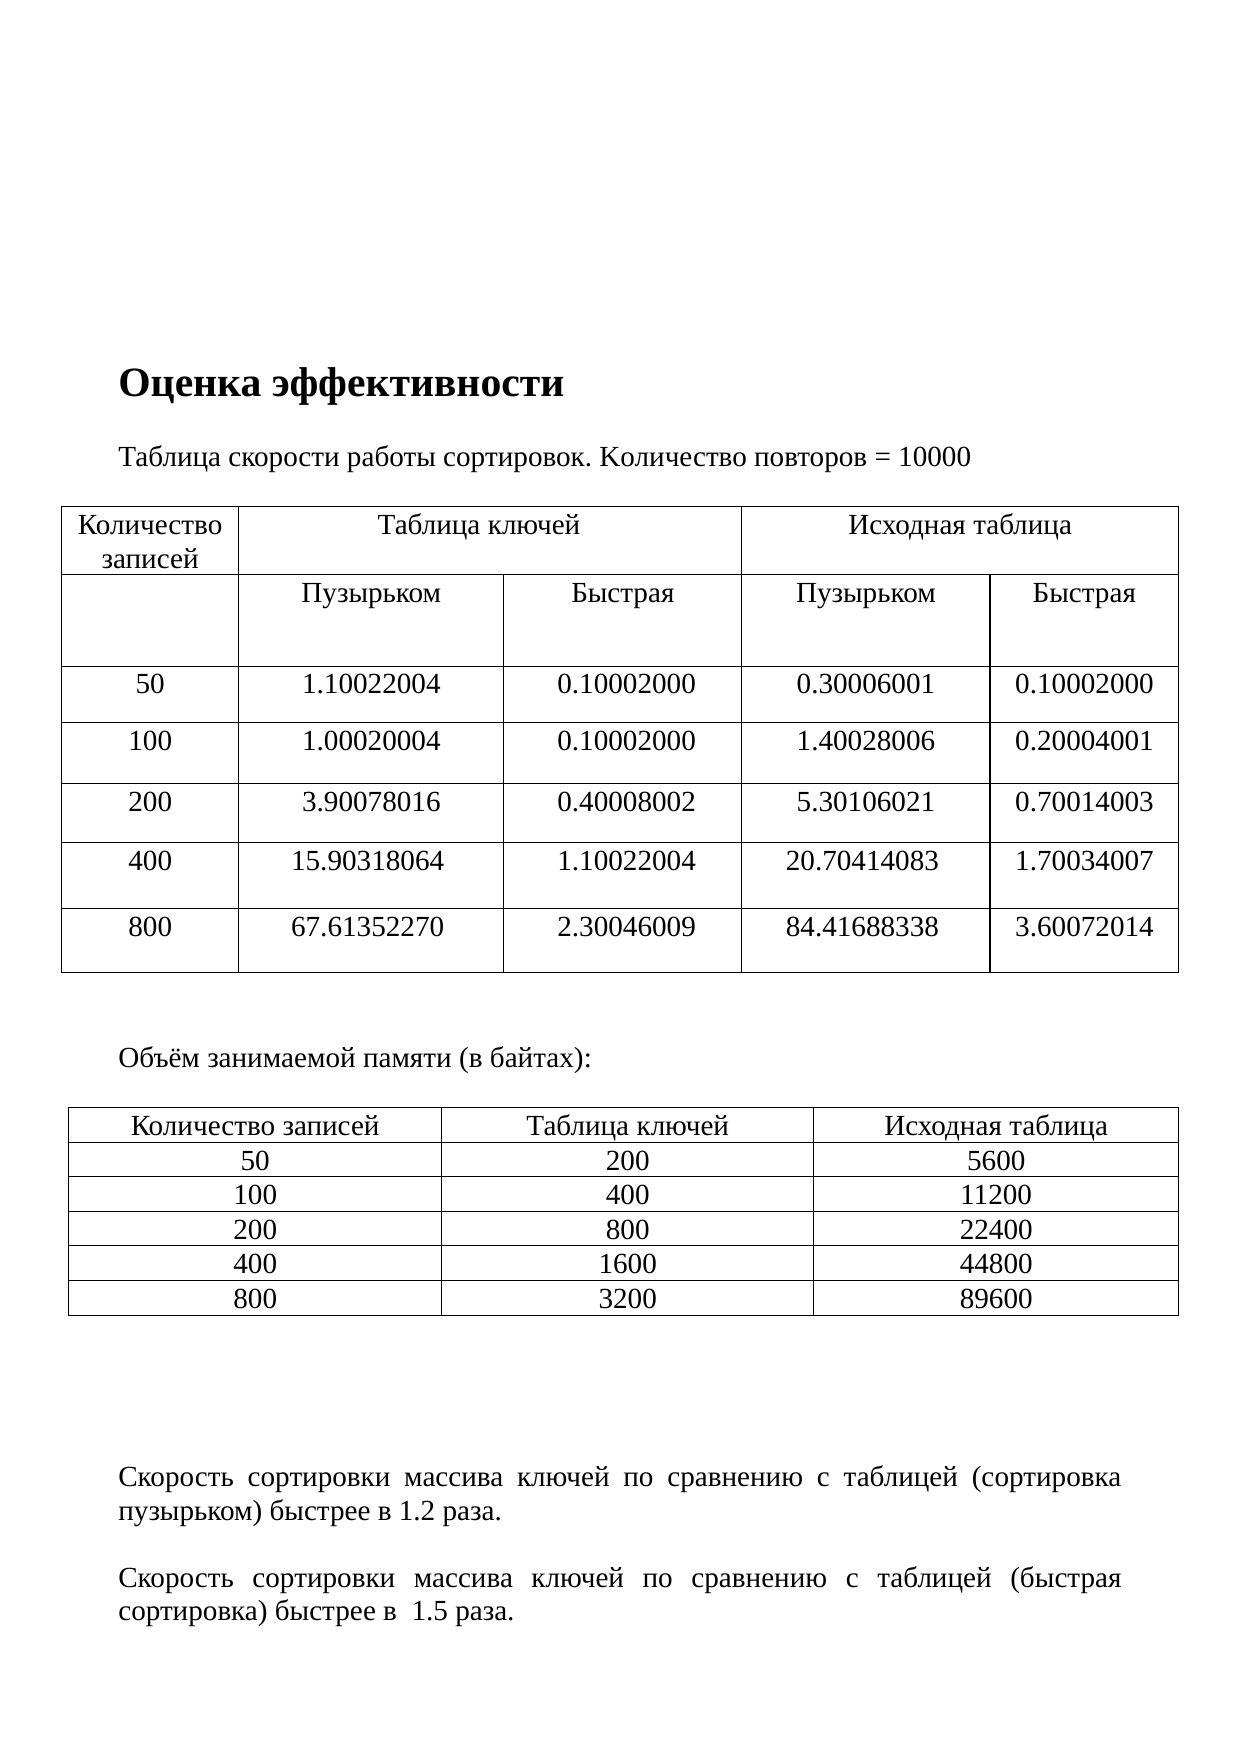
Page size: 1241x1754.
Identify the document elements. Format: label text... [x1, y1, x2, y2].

table_cell 400 [62, 843, 238, 908]
table_header Таблица ключей [442, 1108, 813, 1142]
table_cell 5.30106021 [742, 784, 989, 842]
table_cell 0.20004001 [991, 723, 1178, 783]
table_cell 2.30046009 [504, 909, 741, 972]
table_cell 1600 [442, 1246, 813, 1280]
table_cell 89600 [814, 1281, 1178, 1314]
table_cell 0.10002000 [504, 723, 741, 783]
table_cell 5600 [814, 1143, 1178, 1176]
text Оценка эффективности [118, 358, 1122, 406]
table_cell 67.61352270 [239, 909, 503, 972]
text Таблица скорости работы сортировок. Kоличество повторов = 10000 [118, 439, 1122, 473]
table_cell 200 [62, 784, 238, 842]
table_cell 1.40028006 [742, 723, 989, 783]
table_header Количество записей [62, 507, 238, 574]
table_cell 800 [442, 1212, 813, 1245]
table_cell 800 [69, 1281, 441, 1314]
table_cell 1.10022004 [504, 843, 741, 908]
text Скорость сортировки массива ключей по сравнению с таблицей (сортировка пузырьком) быстрее в 1.2 раза. [118, 1459, 1122, 1526]
table_cell 100 [62, 723, 238, 783]
table_cell 50 [62, 667, 238, 722]
table_cell 0.40008002 [504, 784, 741, 842]
table_cell 11200 [814, 1177, 1178, 1211]
table_header Таблица ключей [239, 507, 741, 574]
table_cell [62, 575, 238, 666]
table_cell 100 [69, 1177, 441, 1211]
table_cell 22400 [814, 1212, 1178, 1245]
table_cell 84.41688338 [742, 909, 989, 972]
table_cell Быстрая [991, 575, 1178, 666]
table_cell 0.10002000 [991, 667, 1178, 722]
table_cell Пузырьком [239, 575, 503, 666]
table_cell Быстрая [504, 575, 741, 666]
table_cell 1.70034007 [991, 843, 1178, 908]
table_cell Пузырьком [742, 575, 989, 666]
table_cell 800 [62, 909, 238, 972]
table_cell 15.90318064 [239, 843, 503, 908]
table_cell 0.30006001 [742, 667, 989, 722]
table_cell 400 [442, 1177, 813, 1211]
table_cell 20.70414083 [742, 843, 989, 908]
table_cell 3.60072014 [991, 909, 1178, 972]
text Скорость сортировки массива ключей по сравнению с таблицей (быстрая сортировка) быстрее в 1.5 раза. [118, 1560, 1122, 1627]
table_header Исходная таблица [742, 507, 1178, 574]
table_cell 3200 [442, 1281, 813, 1314]
table_cell 200 [69, 1212, 441, 1245]
table_cell 1.00020004 [239, 723, 503, 783]
table_cell 3.90078016 [239, 784, 503, 842]
table_cell 0.10002000 [504, 667, 741, 722]
table_header Количество записей [69, 1108, 441, 1142]
table_cell 200 [442, 1143, 813, 1176]
text Объём занимаемой памяти (в байтах): [118, 1040, 1122, 1073]
table_header Исходная таблица [814, 1108, 1178, 1142]
table_cell 0.70014003 [991, 784, 1178, 842]
table_cell 400 [69, 1246, 441, 1280]
table_cell 44800 [814, 1246, 1178, 1280]
table_cell 50 [69, 1143, 441, 1176]
table_cell 1.10022004 [239, 667, 503, 722]
